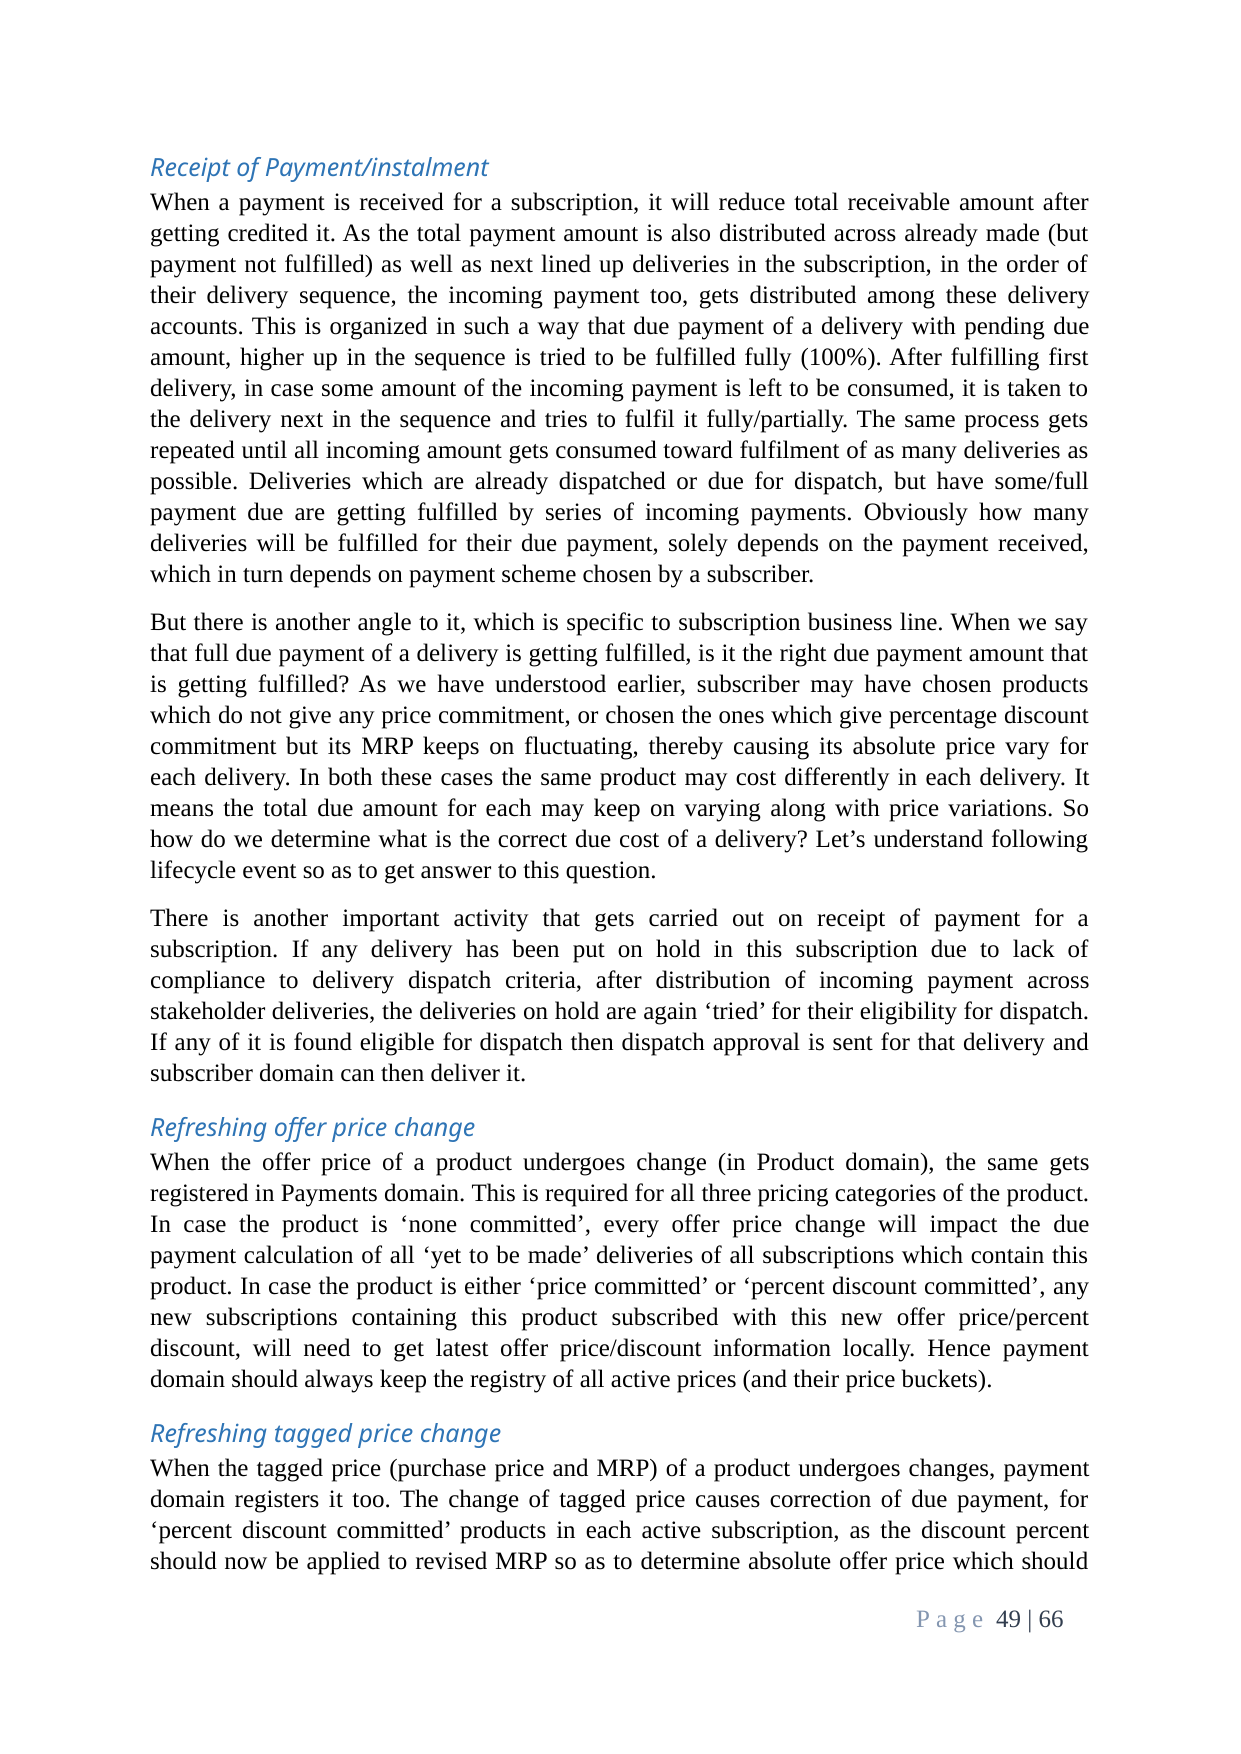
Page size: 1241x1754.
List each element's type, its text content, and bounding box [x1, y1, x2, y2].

text There is another important activity that gets carried out on receipt of payment for a subscription. If any delivery has been put on hold in this subscription due to lack of compliance to delivery dispatch criteria, after distribution of incoming payment across stakeholder deliveries, the deliveries on hold are again ‘tried’ for their eligibility for dispatch. If any of it is found eligible for dispatch then dispatch approval is sent for that delivery and subscriber domain can then deliver it. [150, 903, 1090, 1087]
text When the offer price of a product undergoes change (in Product domain), the same gets registered in Payments domain. This is required for all three pricing categories of the product. In case the product is ‘none committed’, every offer price change will impact the due payment calculation of all ‘yet to be made’ deliveries of all subscriptions which contain this product. In case the product is either ‘price committed’ or ‘percent discount committed’, any new subscriptions containing this product subscribed with this new offer price/percent discount, will need to get latest offer price/discount information locally. Hence payment domain should always keep the registry of all active prices (and their price buckets). [150, 1147, 1090, 1393]
subtitle Refreshing offer price change [150, 1110, 1090, 1144]
text But there is another angle to it, which is specific to subscription business line. When we say that full due payment of a delivery is getting fulfilled, is it the right due payment amount that is getting fulfilled? As we have understood earlier, subscriber may have chosen products which do not give any price commitment, or chosen the ones which give percentage discount commitment but its MRP keeps on fluctuating, thereby causing its absolute price vary for each delivery. In both these cases the same product may cost differently in each delivery. It means the total due amount for each may keep on varying along with price variations. So how do we determine what is the correct due cost of a delivery? Let’s understand following lifecycle event so as to get answer to this question. [150, 607, 1090, 884]
subtitle Receipt of Payment/instalment [150, 150, 1090, 184]
list When a payment is received for a subscription, it will reduce total receivable amount after getting credited it. As the total payment amount is also distributed across already made (but payment not fulfilled) as well as next lined up deliveries in the subscription, in the order of their delivery sequence, the incoming payment too, gets distributed among these delivery accounts. This is organized in such a way that due payment of a delivery with pending due amount, higher up in the sequence is tried to be fulfilled fully (100%). After fulfilling first delivery, in case some amount of the incoming payment is left to be consumed, it is taken to the delivery next in the sequence and tries to fulfil it fully/partially. The same process gets repeated until all incoming amount gets consumed toward fulfilment of as many deliveries as possible. Deliveries which are already dispatched or due for dispatch, but have some/full payment due are getting fulfilled by series of incoming payments. Obviously how many deliveries will be fulfilled for their due payment, solely depends on the payment received, which in turn depends on payment scheme chosen by a subscriber. [150, 187, 1090, 588]
subtitle Refreshing tagged price change [150, 1416, 1090, 1450]
list When the tagged price (purchase price and MRP) of a product undergoes changes, payment domain registers it too. The change of tagged price causes correction of due payment, for ‘percent discount committed’ products in each active subscription, as the discount percent should now be applied to revised MRP so as to determine absolute offer price which should [150, 1453, 1090, 1575]
